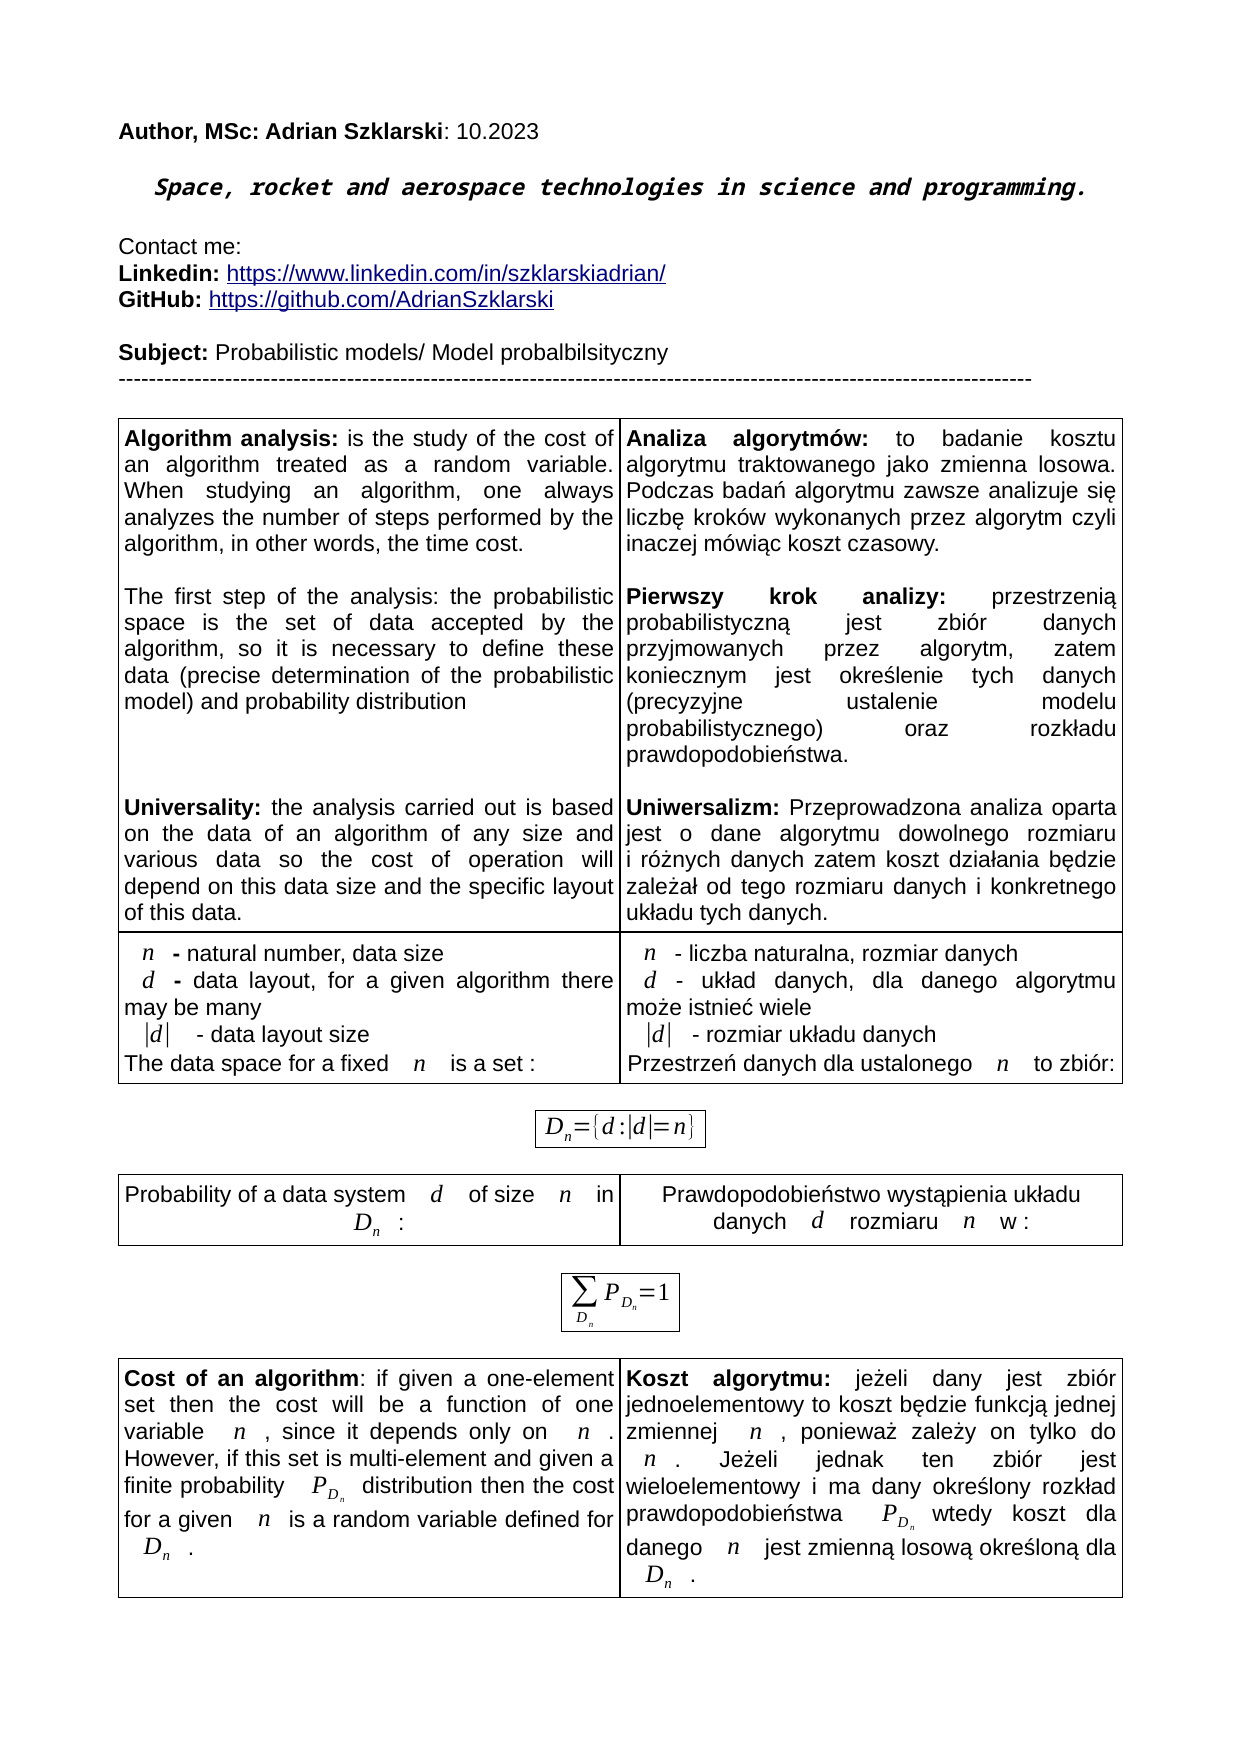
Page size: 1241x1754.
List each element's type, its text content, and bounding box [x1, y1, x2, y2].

text ------------------------------------------------------------------------------------------------------------------------ [118, 365, 1122, 391]
table_header Algorithm analysis: is the study of the cost of an algorithm treated as a random variable. When studying an algorithm, one always analyzes the number of steps performed by the algorithm, in other words, the time cost. The first step of the analysis: the probabilistic space is the set of data accepted by the algorithm, so it is necessary to define these data (precise determination of the probabilistic model) and probability distribution Universality: the analysis carried out is based on the data of an algorithm of any size and various data so the cost of operation will depend on this data size and the specific layout of this data. [119, 419, 619, 931]
text Contact me: [118, 233, 1122, 260]
table_header Probability of a data system of size in : [119, 1175, 619, 1245]
text Linkedin: https://www.linkedin.com/in/szklarskiadrian/ [118, 260, 1122, 286]
table_header - liczba naturalna, rozmiar danych - układ danych, dla danego algorytmu może istnieć wiele - rozmiar układu danych Przestrzeń danych dla ustalonego to zbiór: [621, 933, 1122, 1083]
text Space, rocket and aerospace technologies in science and programming. [118, 171, 1122, 202]
text Subject: Probabilistic models/ Model probalbilsityczny [118, 339, 1122, 365]
table_header Analiza algorytmów: to badanie kosztu algorytmu traktowanego jako zmienna losowa. Podczas badań algorytmu zawsze analizuje się liczbę kroków wykonanych przez algorytm czyli inaczej mówiąc koszt czasowy. Pierwszy krok analizy: przestrzenią probabilistyczną jest zbiór danych przyjmowanych przez algorytm, zatem koniecznym jest określenie tych danych (precyzyjne ustalenie modelu probabilistycznego) oraz rozkładu prawdopodobieństwa. Uniwersalizm: Przeprowadzona analiza oparta jest o dane algorytmu dowolnego rozmiaru i różnych danych zatem koszt działania będzie zależał od tego rozmiaru danych i konkretnego układu tych danych. [621, 419, 1122, 931]
table_header Cost of an algorithm: if given a one-element set then the cost will be a function of one variable , since it depends only on . However, if this set is multi-element and given a finite probability distribution then the cost for a given is a random variable defined for. [119, 1359, 619, 1597]
table_header - natural number, data size - data layout, for a given algorithm there may be many - data layout size The data space for a fixed is a set : [119, 933, 619, 1083]
text Author, MSc: Adrian Szklarski: 10.2023 [118, 118, 1122, 144]
table_header Koszt algorytmu: jeżeli dany jest zbiór jednoelementowy to koszt będzie funkcją jednej zmiennej , ponieważ zależy on tylko do . Jeżeli jednak ten zbiór jest wieloelementowy i ma dany określony rozkład prawdopodobieństwa wtedy koszt dla danego jest zmienną losową określoną dla . [621, 1359, 1122, 1597]
table_header Prawdopodobieństwo wystąpienia układu danych rozmiaru w : [621, 1175, 1122, 1245]
text GitHub: https://github.com/AdrianSzklarski [118, 286, 1122, 312]
